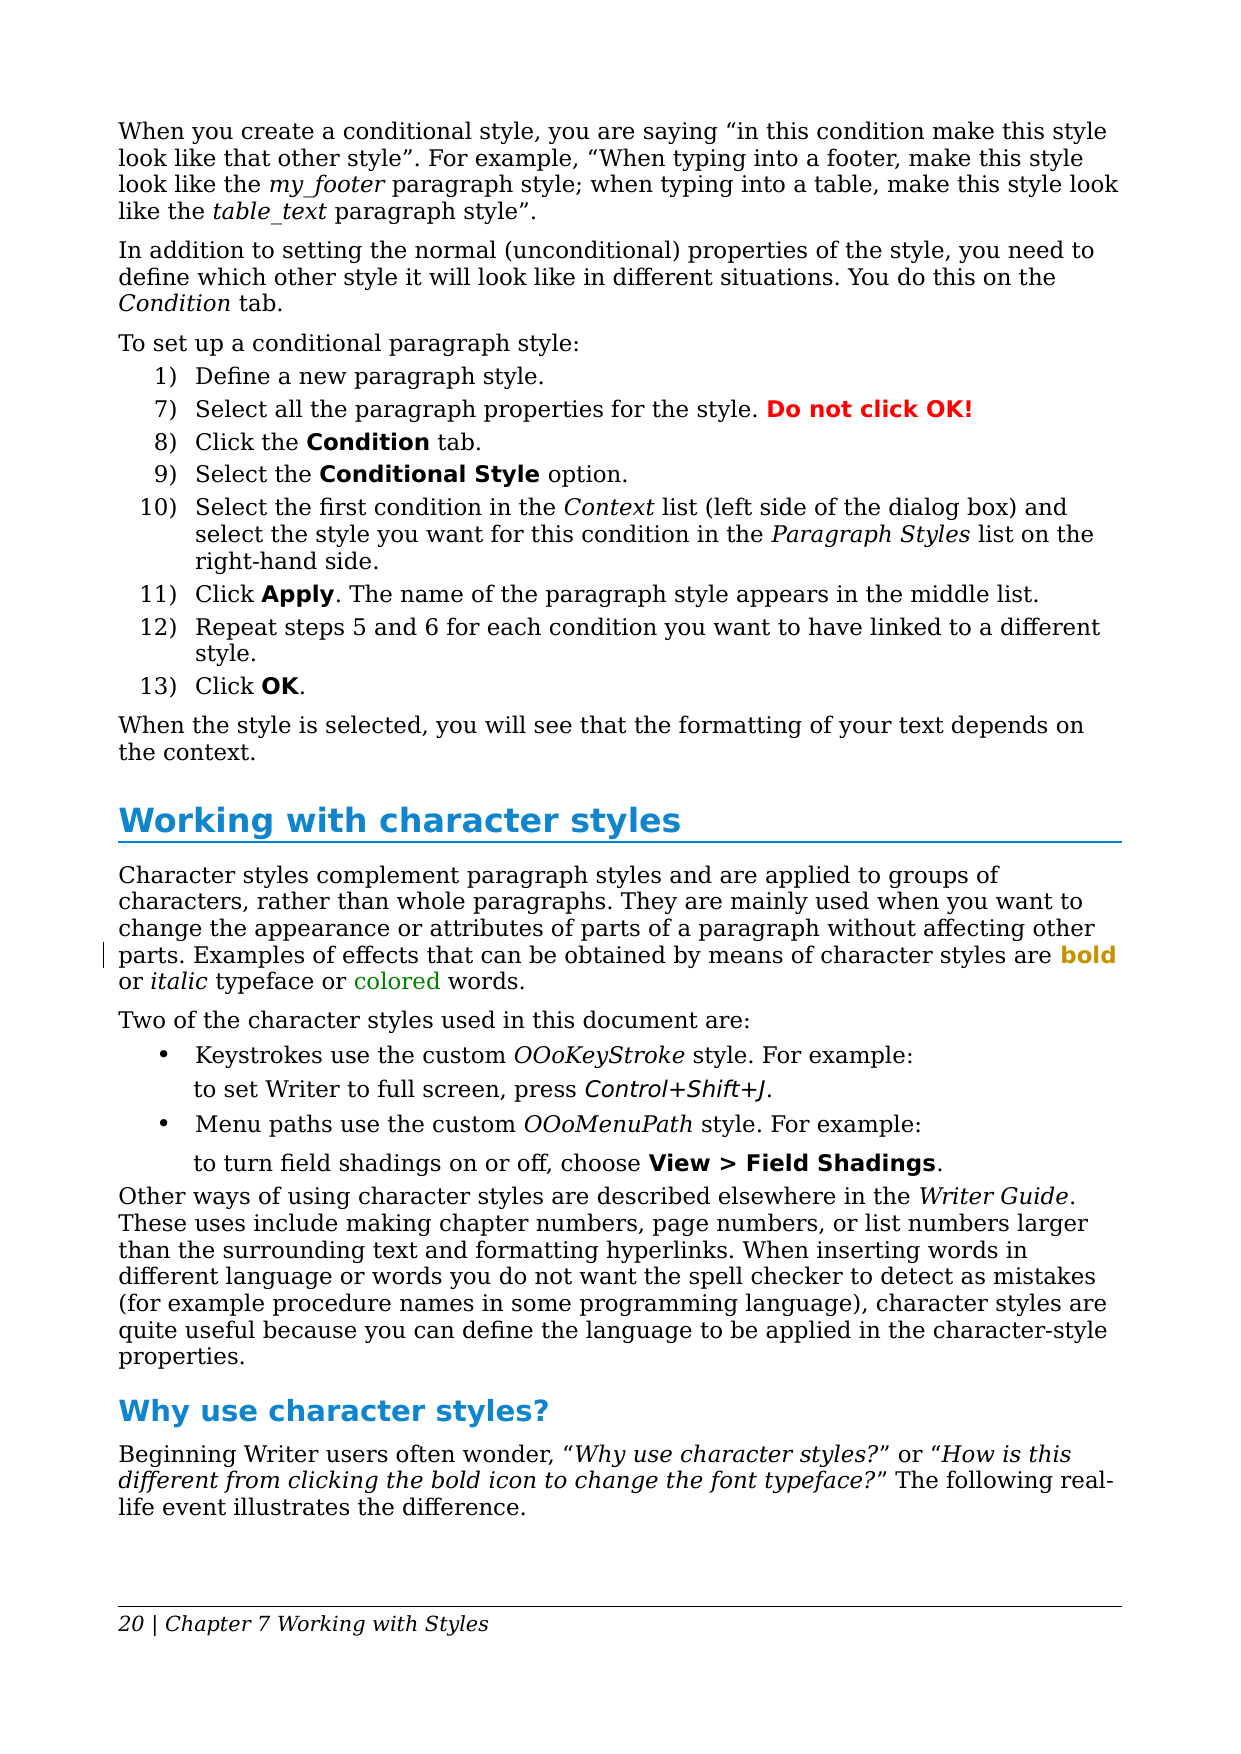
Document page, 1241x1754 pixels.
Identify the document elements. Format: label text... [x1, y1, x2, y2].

text Other ways of using character styles are described elsewhere in the Writer Guide. These uses include making chapter numbers, page numbers, or list numbers larger than the surrounding text and formatting hyperlinks. When inserting words in different language or words you do not want the spell checker to detect as mistakes (for example procedure names in some programming language), character styles are quite useful because you can define the language to be applied in the character-style properties. [118, 1183, 1122, 1370]
list to set Writer to full screen, press Control+Shift+J. [193, 1076, 1122, 1103]
text When you create a conditional style, you are saying “in this condition make this style look like that other style”. For example, “When typing into a footer, make this style look like the my_footer paragraph style; when typing into a table, make this style look like the table_text paragraph style”. [118, 118, 1122, 225]
list to turn field shadings on or off, choose View > Field Shadings. [193, 1151, 1122, 1177]
subtitle Why use character styles? [118, 1394, 1122, 1428]
list Select the first condition in the Context list (left side of the dialog box) and select the style you want for this condition in the Paragraph Styles list on the right-hand side. [177, 494, 1122, 574]
list Click OK. [177, 673, 1122, 700]
list Select the Conditional Style option. [177, 462, 1122, 488]
list Select all the paragraph properties for the style. Do not click OK! [177, 396, 1122, 422]
text Character styles complement paragraph styles and are applied to groups of characters, rather than whole paragraphs. They are mainly used when you want to change the appearance or attributes of parts of a paragraph without affecting other parts. Examples of effects that can be obtained by means of character styles are bold or italic typeface or colored words. [118, 862, 1122, 995]
list Two of the character styles used in this document are: [118, 1008, 1122, 1034]
list Click Apply. The name of the paragraph style appears in the middle list. [177, 581, 1122, 607]
list Define a new paragraph style. [177, 363, 1122, 389]
subtitle Working with character styles [118, 802, 1122, 841]
list Repeat steps 5 and 6 for each condition you want to have linked to a different style. [177, 614, 1122, 667]
text Beginning Writer users often wonder, “Why use character styles?” or “How is this different from clicking the bold icon to change the font typeface?” The following real-life event illustrates the difference. [118, 1441, 1122, 1521]
list Menu paths use the custom OOoMenuPath style. For example: [156, 1109, 1122, 1138]
list Keystrokes use the custom OOoKeyStroke style. For example: [156, 1041, 1122, 1070]
text In addition to setting the normal (unconditional) properties of the style, you need to define which other style it will look like in different situations. You do this on the Condition tab. [118, 237, 1122, 317]
text When the style is selected, you will see that the formatting of your text depends on the context. [118, 712, 1122, 766]
list To set up a conditional paragraph style: [118, 330, 1122, 356]
list Click the Condition tab. [177, 429, 1122, 455]
